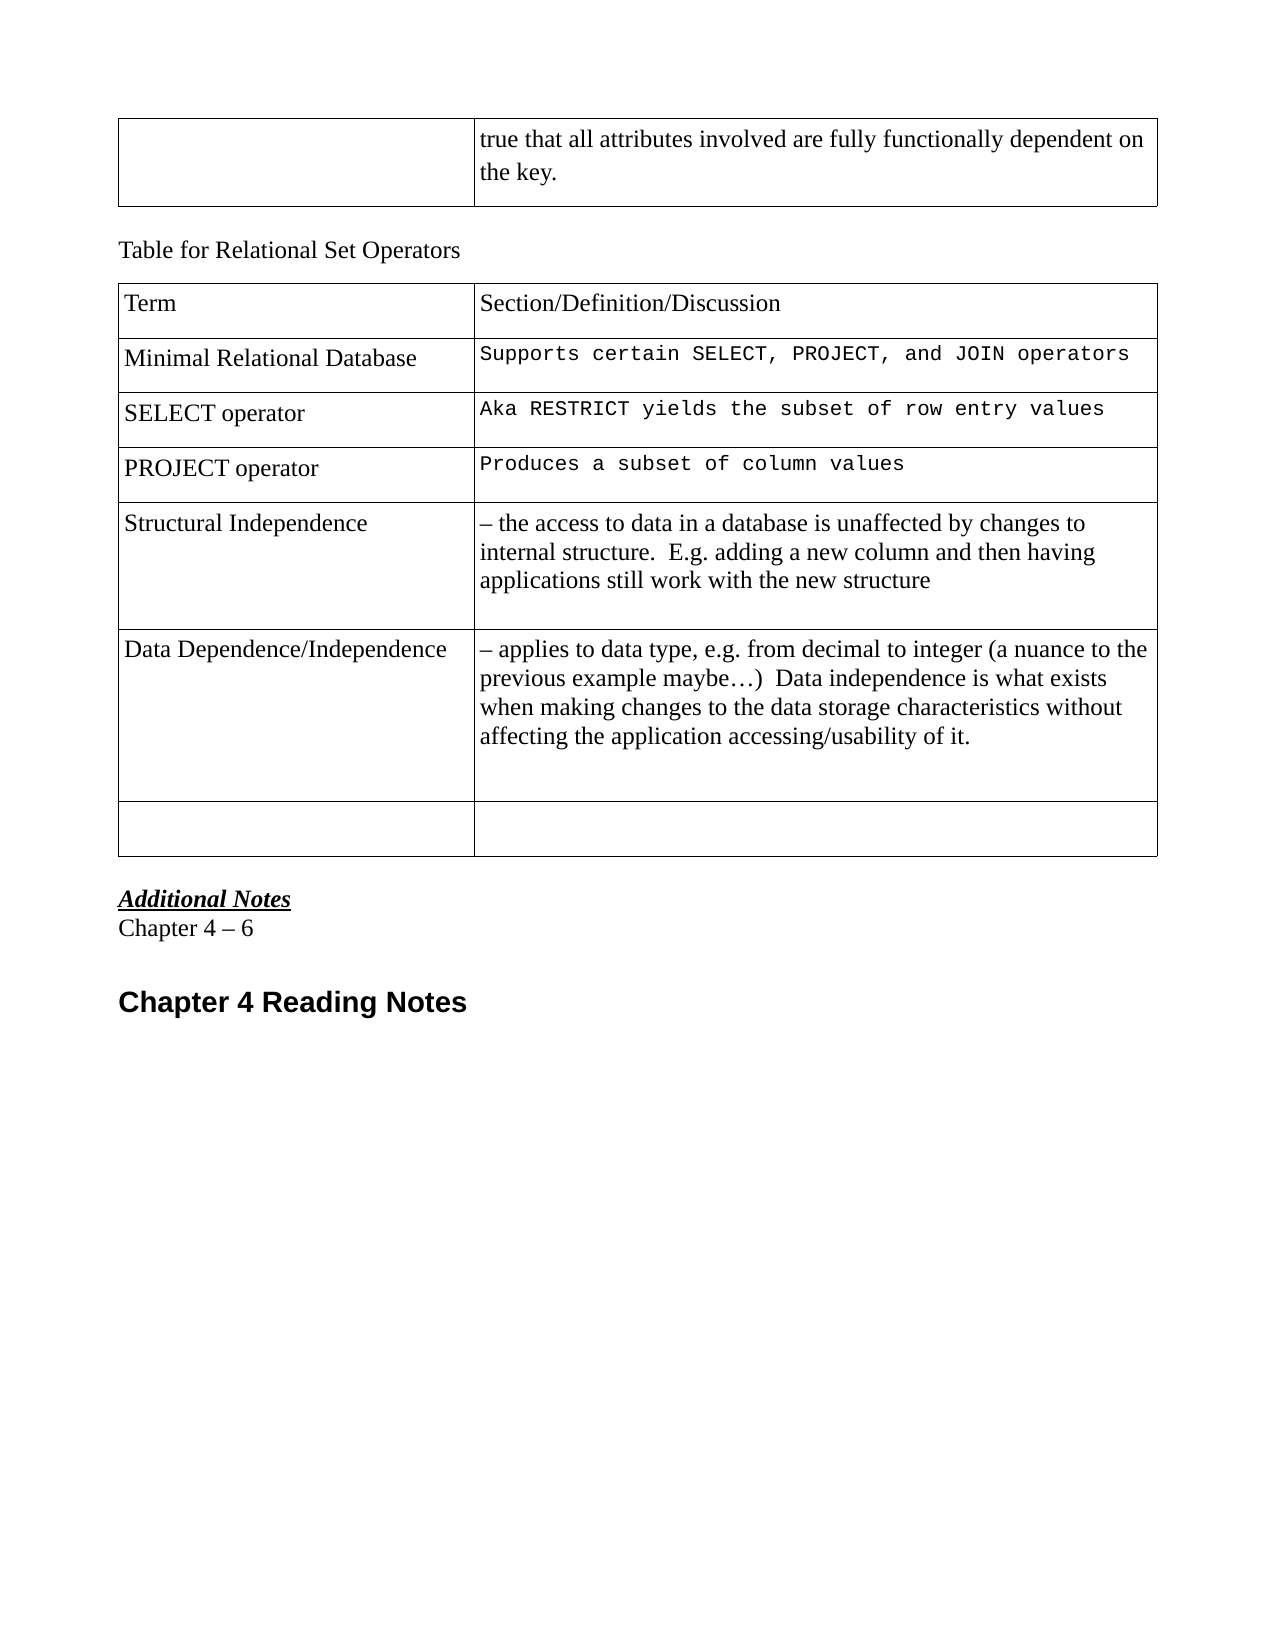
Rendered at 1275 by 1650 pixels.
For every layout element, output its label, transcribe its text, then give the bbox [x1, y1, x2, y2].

table_cell Produces a subset of column values [475, 448, 1157, 502]
table_header true that all attributes involved are fully functionally dependent on the key. [475, 119, 1157, 206]
text Table for Relational Set Operators [118, 235, 1157, 264]
table_cell Data Dependence/Independence [119, 630, 474, 801]
table_cell PROJECT operator [119, 448, 474, 502]
table_cell – applies to data type, e.g. from decimal to integer (a nuance to the previous example maybe…) Data independence is what exists when making changes to the data storage characteristics without affecting the application accessing/usability of it. [475, 630, 1157, 801]
table_cell Structural Independence [119, 503, 474, 629]
table_header Term [119, 284, 474, 337]
text Additional Notes [118, 884, 1157, 913]
table_header Section/Definition/Discussion [475, 284, 1157, 337]
text Chapter 4 – 6 [118, 913, 1157, 942]
table_cell [119, 802, 474, 856]
table_cell Minimal Relational Database [119, 339, 474, 392]
table_cell [475, 802, 1157, 856]
subtitle Chapter 4 Reading Notes [118, 985, 1157, 1019]
table_cell Aka RESTRICT yields the subset of row entry values [475, 393, 1157, 447]
table_cell Supports certain SELECT, PROJECT, and JOIN operators [475, 339, 1157, 392]
table_cell – the access to data in a database is unaffected by changes to internal structure. E.g. adding a new column and then having applications still work with the new structure [475, 503, 1157, 629]
table_cell SELECT operator [119, 393, 474, 447]
table_header [119, 119, 474, 206]
